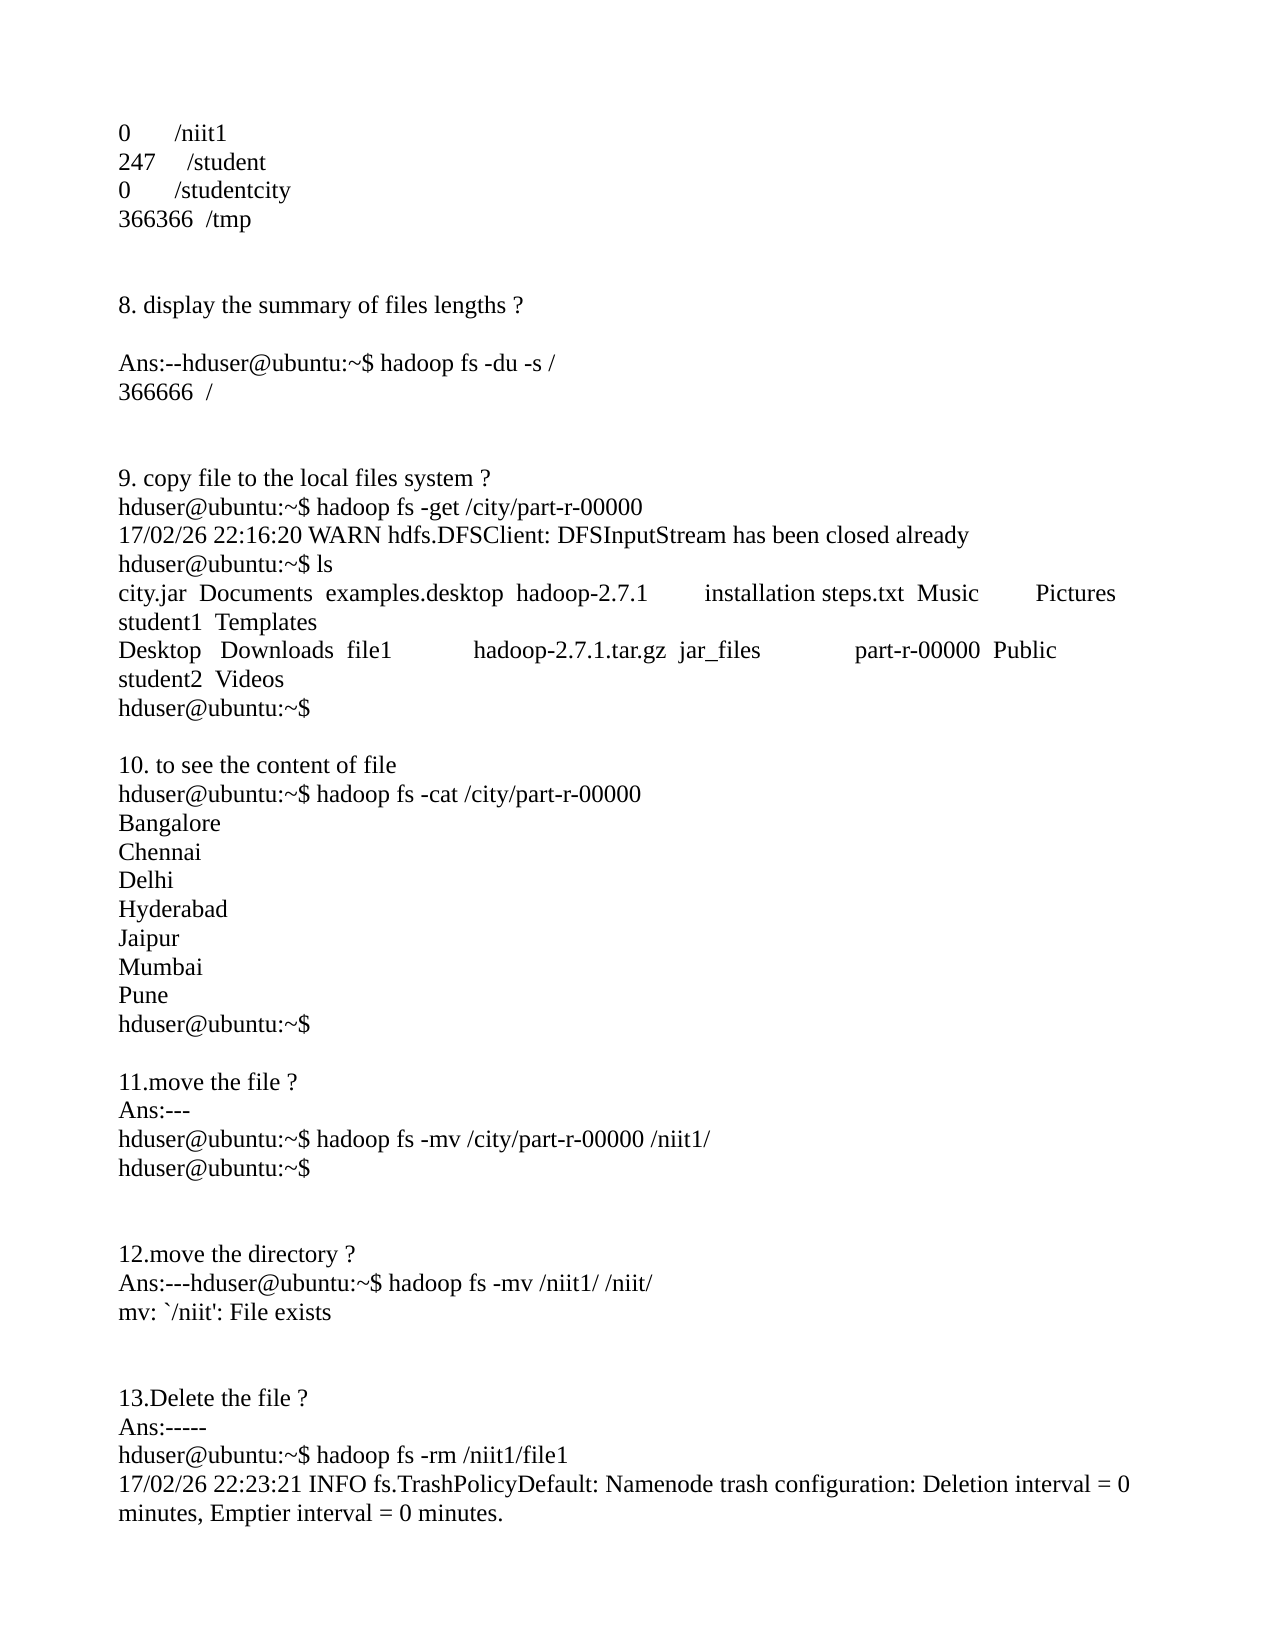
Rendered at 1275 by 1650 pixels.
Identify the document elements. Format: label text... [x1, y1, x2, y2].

text 366666 / [118, 377, 1157, 406]
text hduser@ubuntu:~$ [118, 1009, 1157, 1038]
text 17/02/26 22:16:20 WARN hdfs.DFSClient: DFSInputStream has been closed already [118, 521, 1157, 549]
text Ans:--- [118, 1096, 1157, 1124]
text 12.move the directory ? [118, 1239, 1157, 1268]
text Bangalore [118, 808, 1157, 837]
text Mumbai [118, 952, 1157, 981]
text Chennai [118, 837, 1157, 866]
text city.jar Documents examples.desktop hadoop-2.7.1 installation steps.txt Music Pictures student1 Templates [118, 578, 1157, 636]
text 10. to see the content of file [118, 751, 1157, 779]
text Delhi [118, 866, 1157, 894]
text 0 /niit1 [118, 118, 1157, 147]
text Jaipur [118, 923, 1157, 952]
text 247 /student [118, 147, 1157, 176]
text Hyderabad [118, 894, 1157, 923]
text 9. copy file to the local files system ? [118, 463, 1157, 492]
text hduser@ubuntu:~$ hadoop fs -rm /niit1/file1 [118, 1441, 1157, 1469]
text hduser@ubuntu:~$ hadoop fs -mv /city/part-r-00000 /niit1/ [118, 1124, 1157, 1153]
text Ans:----- [118, 1412, 1157, 1441]
text mv: `/niit': File exists [118, 1297, 1157, 1326]
text Desktop Downloads file1 hadoop-2.7.1.tar.gz jar_files part-r-00000 Public student2 Videos [118, 636, 1157, 693]
text 0 /studentcity [118, 176, 1157, 204]
text 17/02/26 22:23:21 INFO fs.TrashPolicyDefault: Namenode trash configuration: Deletion interval = 0 minutes, Emptier interval = 0 minutes. [118, 1469, 1157, 1527]
text hduser@ubuntu:~$ [118, 693, 1157, 722]
text hduser@ubuntu:~$ hadoop fs -get /city/part-r-00000 [118, 492, 1157, 521]
text Ans:--hduser@ubuntu:~$ hadoop fs -du -s / [118, 348, 1157, 377]
text 8. display the summary of files lengths ? [118, 291, 1157, 319]
text 11.move the file ? [118, 1067, 1157, 1096]
text hduser@ubuntu:~$ ls [118, 549, 1157, 578]
text hduser@ubuntu:~$ [118, 1153, 1157, 1182]
text Pune [118, 981, 1157, 1009]
text 13.Delete the file ? [118, 1383, 1157, 1412]
text hduser@ubuntu:~$ hadoop fs -cat /city/part-r-00000 [118, 779, 1157, 808]
text 366366 /tmp [118, 204, 1157, 233]
text Ans:---hduser@ubuntu:~$ hadoop fs -mv /niit1/ /niit/ [118, 1268, 1157, 1297]
